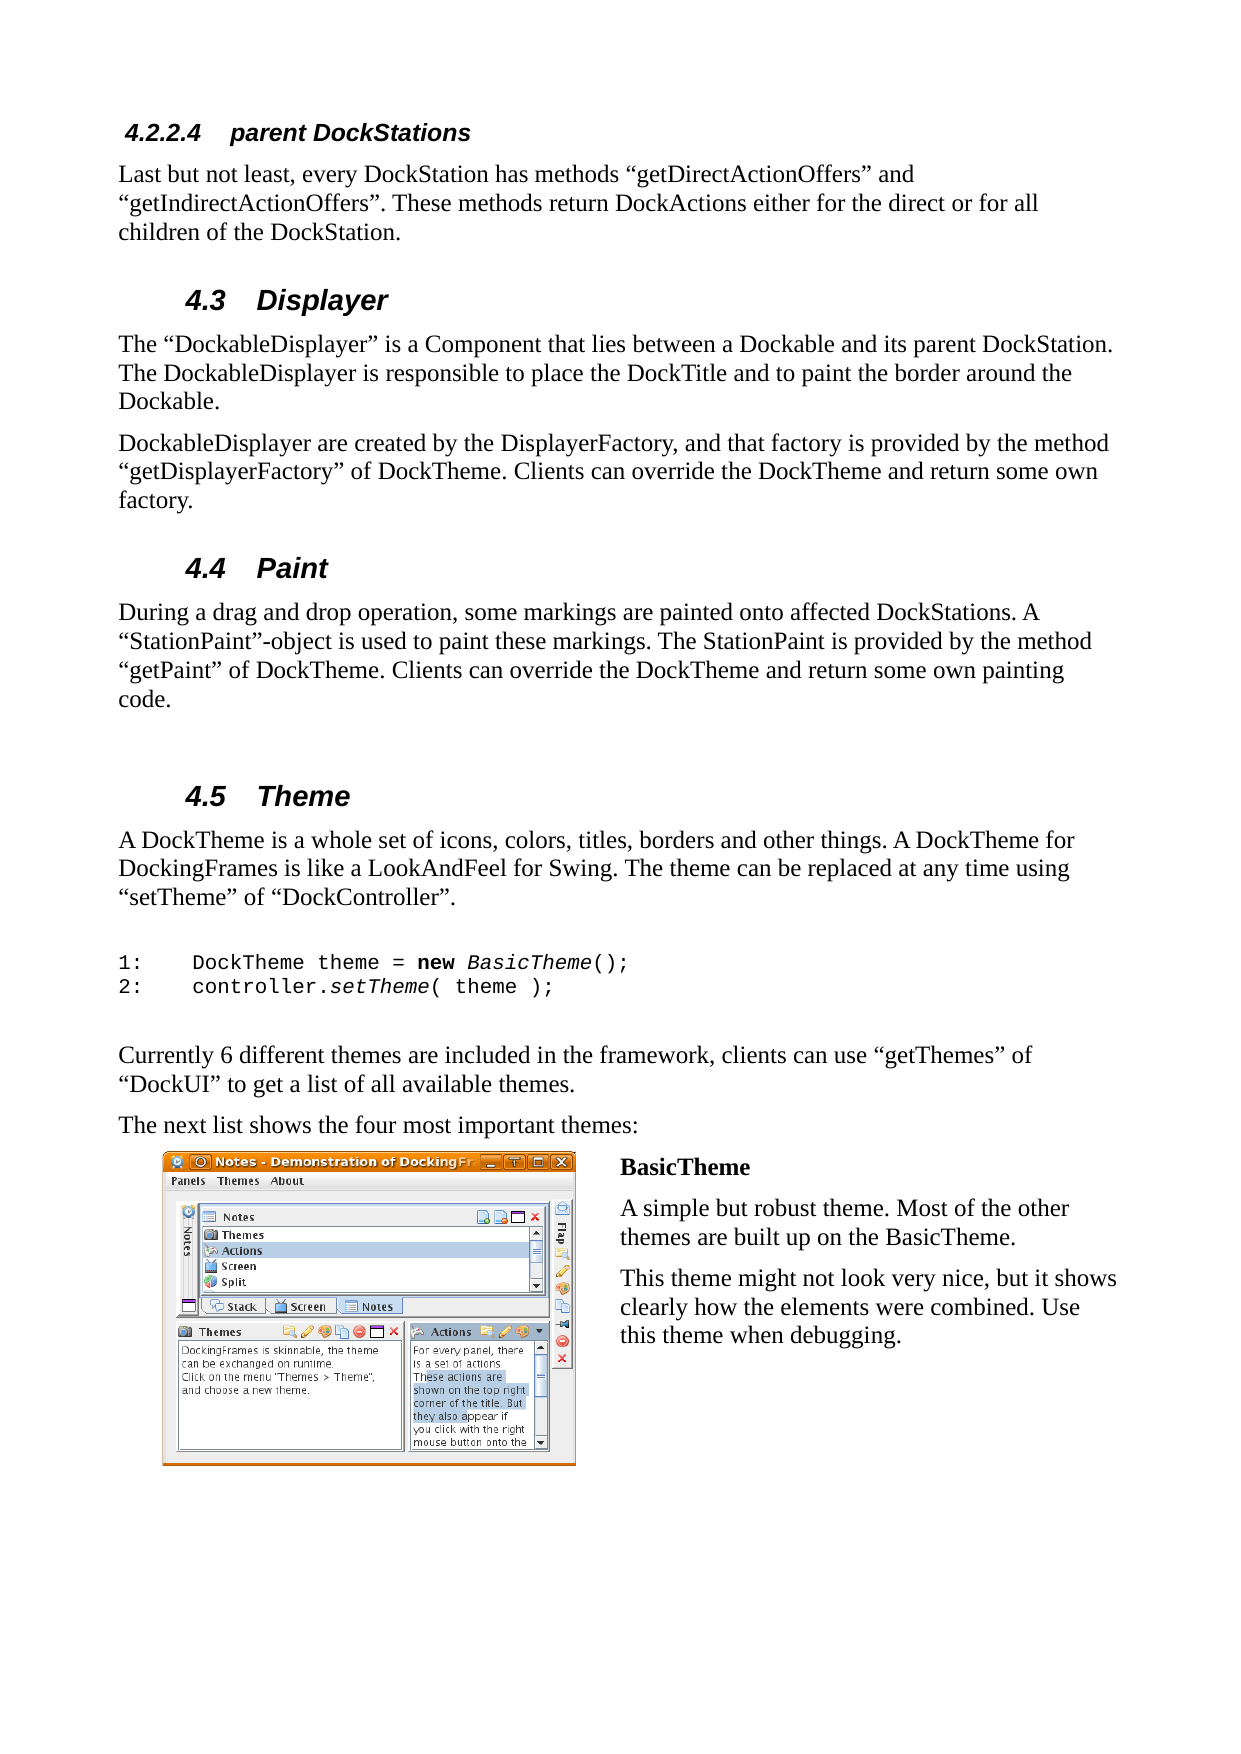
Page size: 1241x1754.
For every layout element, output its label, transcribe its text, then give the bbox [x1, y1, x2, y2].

text DockableDisplayer are created by the DisplayerFactory, and that factory is provided by the method “getDisplayerFactory” of DockTheme. Clients can override the DockTheme and return some own factory. [118, 428, 1122, 514]
text 1: DockTheme theme = new BasicTheme(); [118, 952, 1122, 976]
subtitle parent DockStations [118, 118, 1122, 147]
text A DockTheme is a whole set of icons, colors, titles, borders and other things. A DockTheme for DockingFrames is like a LookAndFeel for Swing. The theme can be replaced at any time using “setTheme” of “DockController”. [118, 825, 1122, 911]
text 2: controller.setTheme( theme ); [118, 976, 1122, 999]
text The “DockableDisplayer” is a Component that lies between a Dockable and its parent DockStation. The DockableDisplayer is responsible to place the DockTitle and to paint the border around the Dockable. [118, 329, 1122, 415]
subtitle Paint [118, 551, 1122, 585]
text The next list shows the four most important themes: [118, 1111, 1122, 1139]
subtitle Displayer [118, 283, 1122, 316]
subtitle Theme [118, 779, 1122, 812]
text During a drag and drop operation, some markings are painted onto affected DockStations. A “StationPaint”-object is used to paint these markings. The StationPaint is provided by the method “getPaint” of DockTheme. Clients can override the DockTheme and return some own painting code. [118, 597, 1122, 712]
text Last but not least, every DockStation has methods “getDirectActionOffers” and “getIndirectActionOffers”. These methods return DockActions either for the direct or for all children of the DockStation. [118, 159, 1122, 245]
table_header [118, 1152, 620, 1494]
table_header BasicTheme A simple but robust theme. Most of the other themes are built up on the BasicTheme. This theme might not look very nice, but it shows clearly how the elements were combined. Use this theme when debugging. [620, 1152, 1122, 1494]
picture [162, 1151, 576, 1466]
text Currently 6 different themes are included in the framework, clients can use “getThemes” of “DockUI” to get a list of all available themes. [118, 1041, 1122, 1098]
